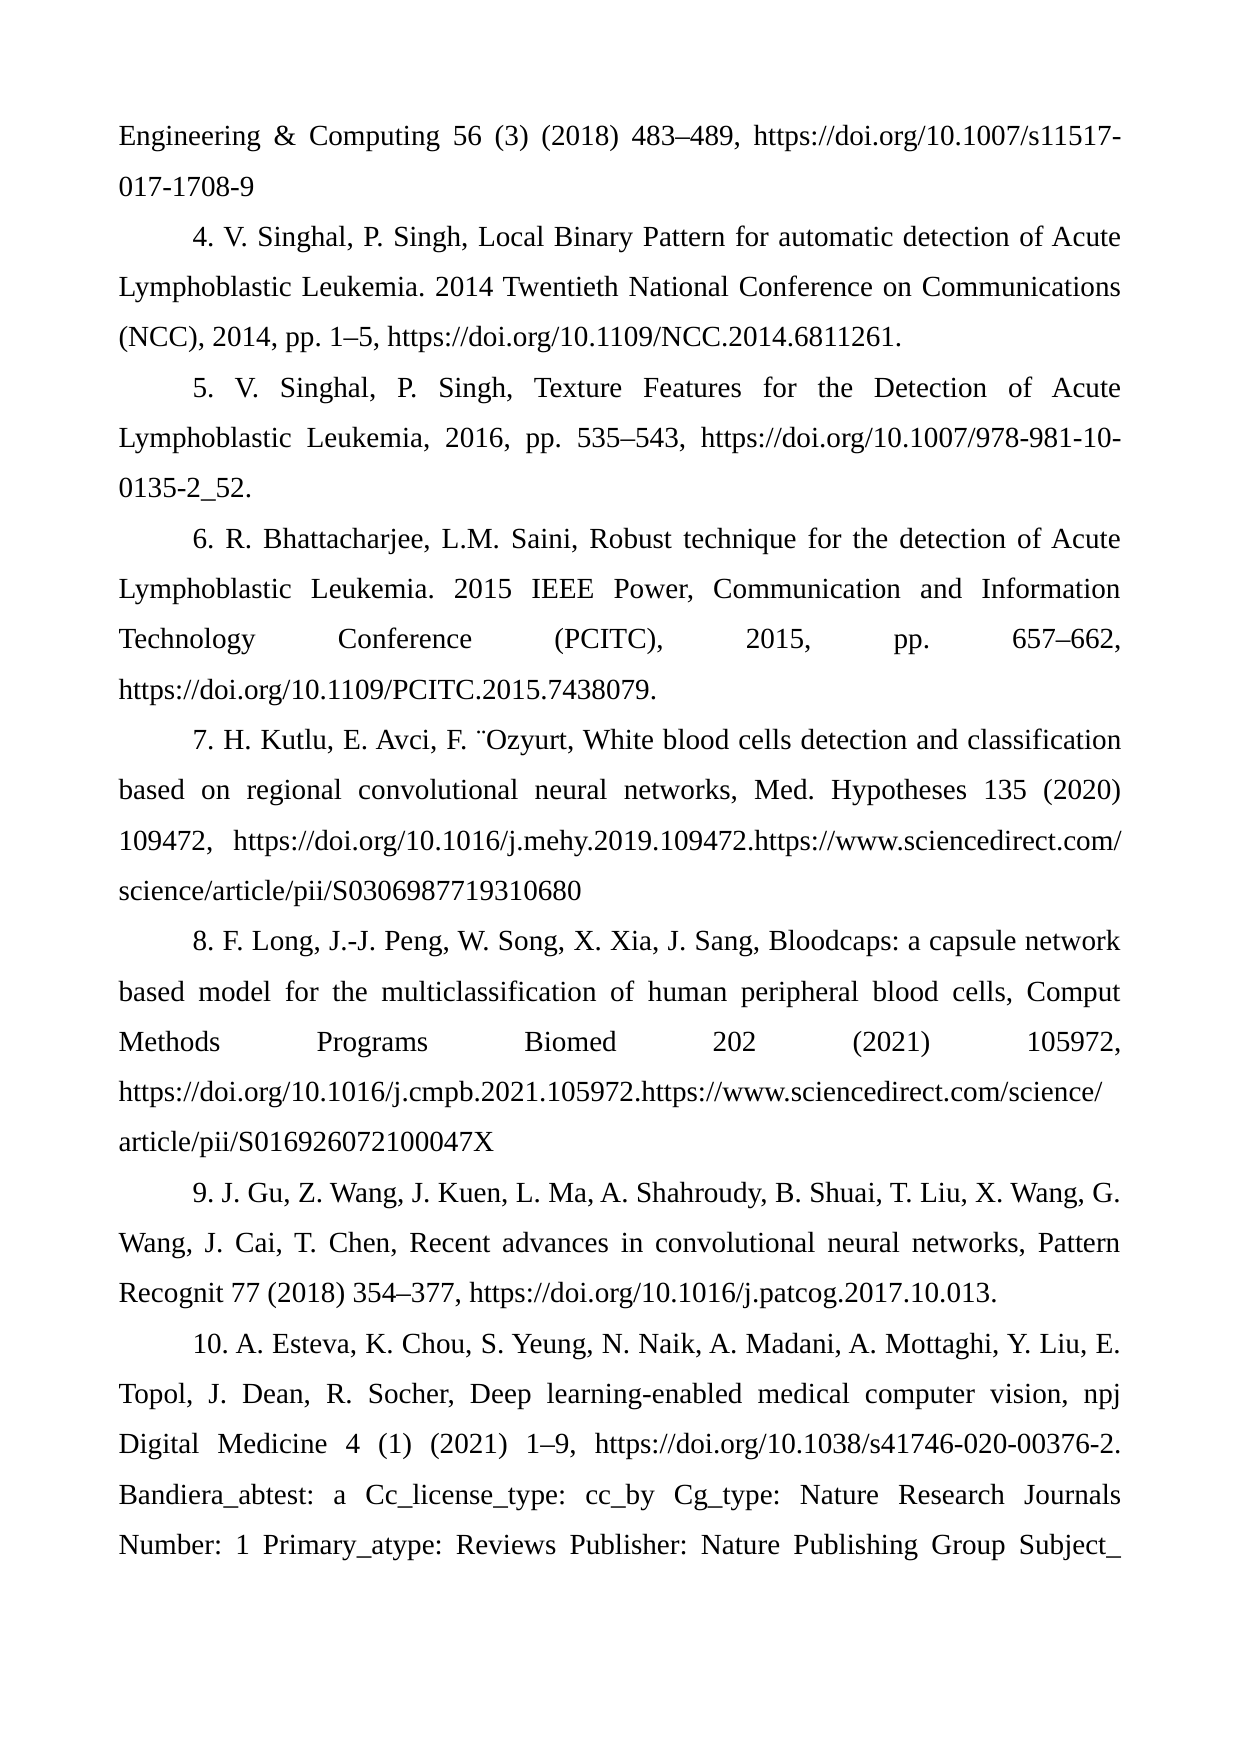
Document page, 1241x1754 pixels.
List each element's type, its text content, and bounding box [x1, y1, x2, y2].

text 9. J. Gu, Z. Wang, J. Kuen, L. Ma, A. Shahroudy, B. Shuai, T. Liu, X. Wang, G. Wang, J. Cai, T. Chen, Recent advances in convolutional neural networks, Pattern Recognit 77 (2018) 354–377, https://doi.org/10.1016/j.patcog.2017.10.013. [118, 1175, 1122, 1309]
text 5. V. Singhal, P. Singh, Texture Features for the Detection of Acute Lymphoblastic Leukemia, 2016, pp. 535–543, https://doi.org/10.1007/978-981-10-0135-2_52. [118, 370, 1122, 504]
text 8. F. Long, J.-J. Peng, W. Song, X. Xia, J. Sang, Bloodcaps: a capsule network based model for the multiclassification of human peripheral blood cells, Comput Methods Programs Biomed 202 (2021) 105972, https://doi.org/10.1016/j.cmpb.2021.105972.https://www.sciencedirect.com/science/article/pii/S016926072100047X [118, 923, 1122, 1158]
text 4. V. Singhal, P. Singh, Local Binary Pattern for automatic detection of Acute Lymphoblastic Leukemia. 2014 Twentieth National Conference on Communications (NCC), 2014, pp. 1–5, https://doi.org/10.1109/NCC.2014.6811261. [118, 219, 1122, 353]
text 10. A. Esteva, K. Chou, S. Yeung, N. Naik, A. Madani, A. Mottaghi, Y. Liu, E. Topol, J. Dean, R. Socher, Deep learning-enabled medical computer vision, npj Digital Medicine 4 (1) (2021) 1–9, https://doi.org/10.1038/s41746-020-00376-2. Bandiera_abtest: a Cc_license_type: cc_by Cg_type: Nature Research Journals Number: 1 Primary_atype: Reviews Publisher: Nature Publishing Group Subject_ [118, 1326, 1122, 1561]
text 7. H. Kutlu, E. Avci, F. ¨Ozyurt, White blood cells detection and classification based on regional convolutional neural networks, Med. Hypotheses 135 (2020) 109472, https://doi.org/10.1016/j.mehy.2019.109472.https://www.sciencedirect.com/science/article/pii/S0306987719310680 [118, 722, 1122, 907]
text Engineering & Computing 56 (3) (2018) 483–489, https://doi.org/10.1007/s11517-017-1708-9 [118, 118, 1122, 202]
text 6. R. Bhattacharjee, L.M. Saini, Robust technique for the detection of Acute Lymphoblastic Leukemia. 2015 IEEE Power, Communication and Information Technology Conference (PCITC), 2015, pp. 657–662, https://doi.org/10.1109/PCITC.2015.7438079. [118, 521, 1122, 705]
